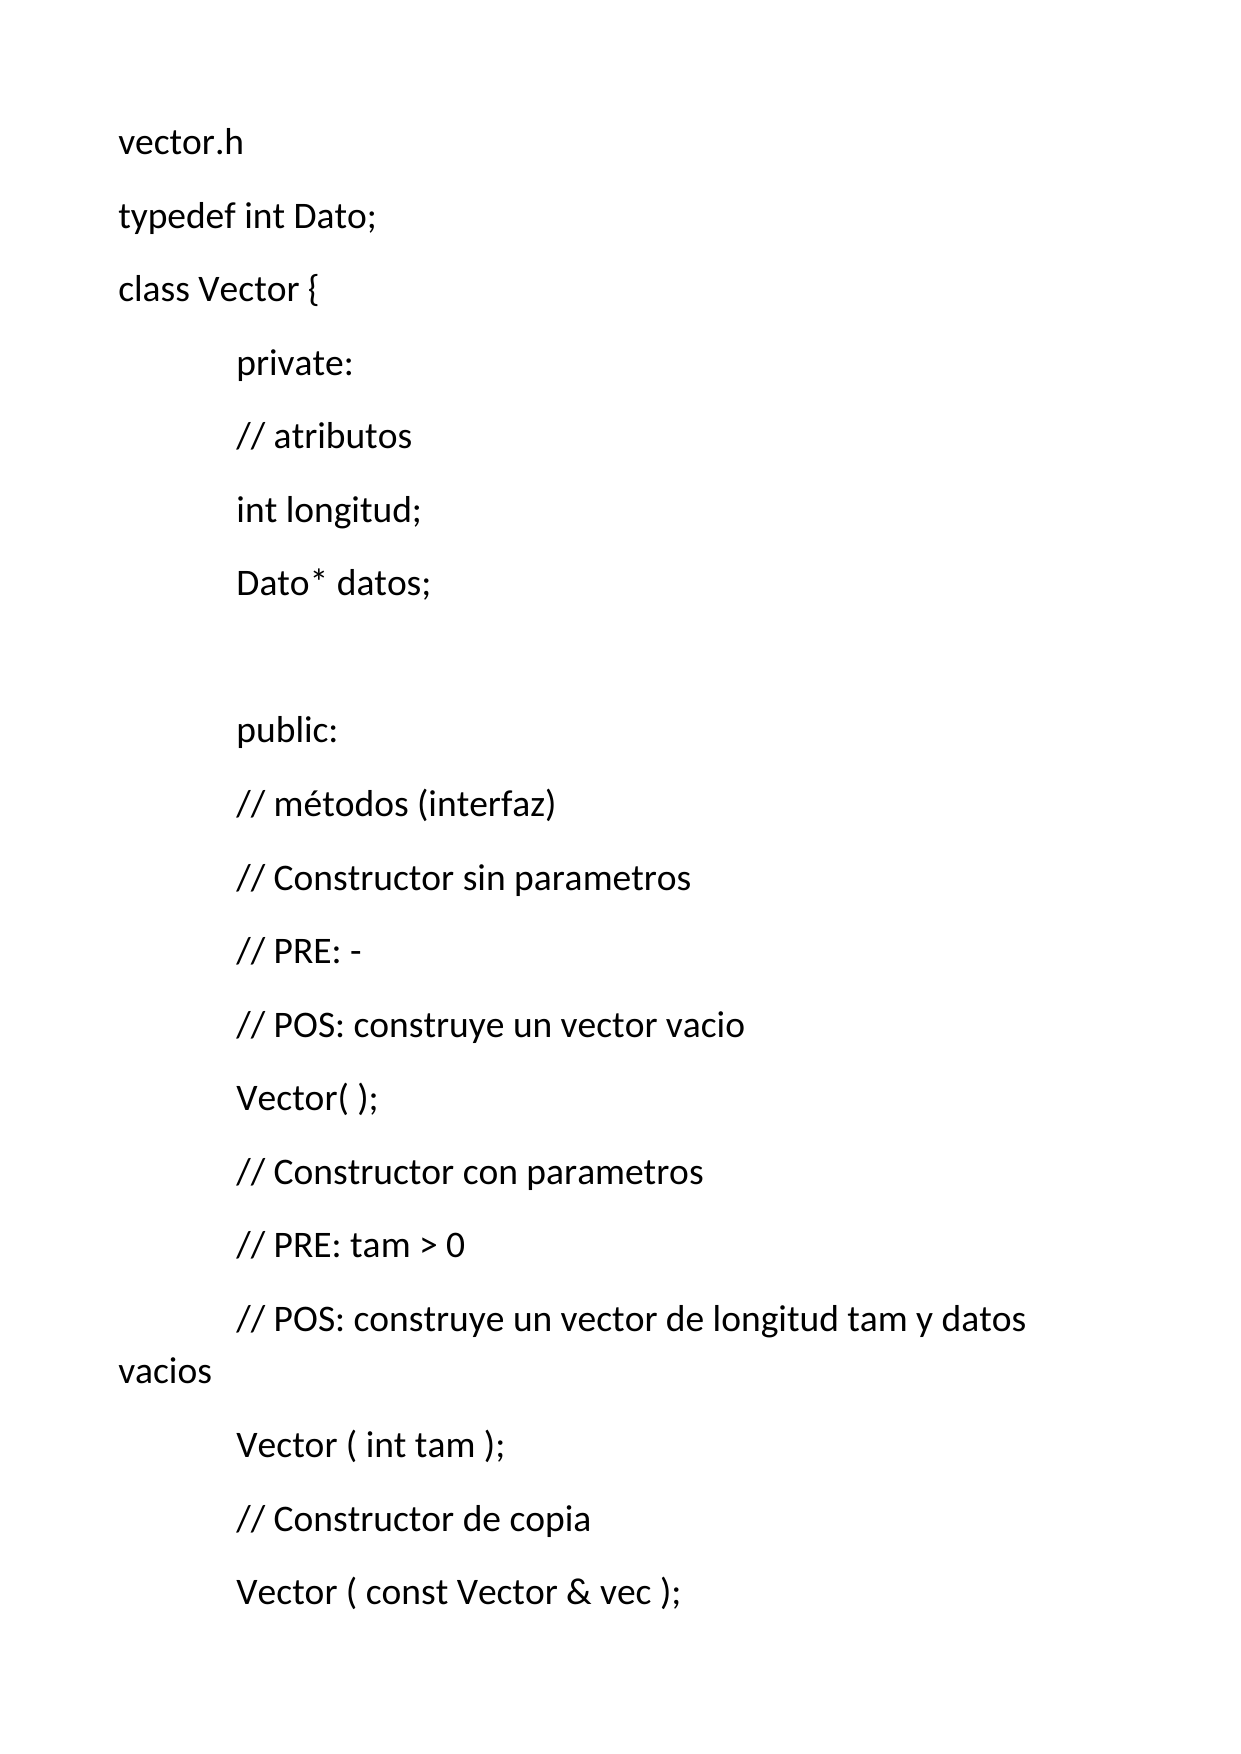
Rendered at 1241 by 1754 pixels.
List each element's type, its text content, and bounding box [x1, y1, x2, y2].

text Vector ( int tam ); [118, 1421, 1122, 1467]
text // PRE: - [118, 927, 1122, 973]
text // Constructor con parametros [118, 1148, 1122, 1193]
text // POS: construye un vector de longitud tam y datos vacios [118, 1295, 1122, 1393]
text private: [118, 339, 1122, 384]
text Vector ( const Vector & vec ); [118, 1568, 1122, 1614]
text // Constructor de copia [118, 1494, 1122, 1540]
text typedef int Dato; [118, 192, 1122, 237]
text Vector( ); [118, 1074, 1122, 1120]
text class Vector { [118, 265, 1122, 311]
text // Constructor sin parametros [118, 853, 1122, 899]
text // atributos [118, 412, 1122, 458]
text public: [118, 706, 1122, 752]
text // métodos (interfaz) [118, 780, 1122, 826]
text // PRE: tam > 0 [118, 1221, 1122, 1267]
text // POS: construye un vector vacio [118, 1001, 1122, 1046]
text vector.h [118, 118, 1122, 164]
text int longitud; [118, 486, 1122, 532]
text Dato* datos; [118, 559, 1122, 605]
